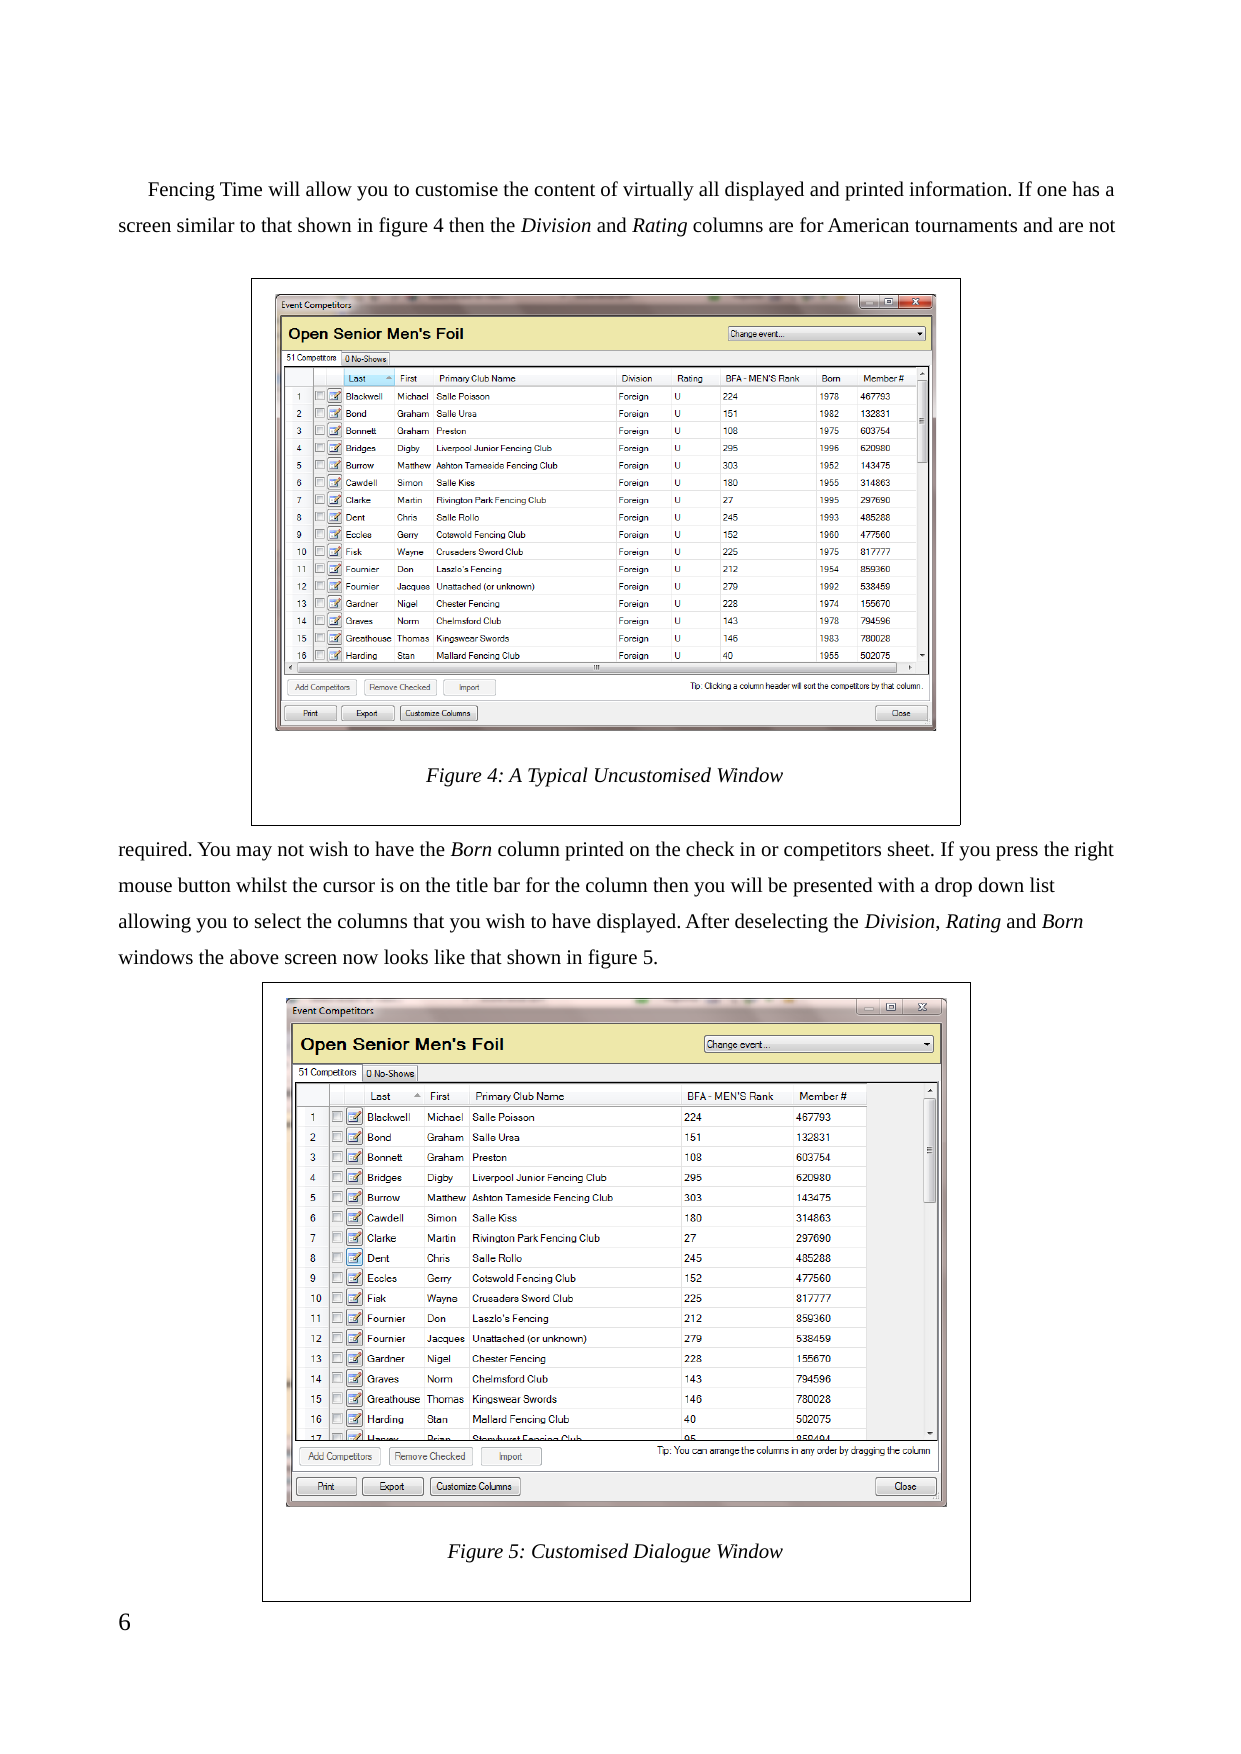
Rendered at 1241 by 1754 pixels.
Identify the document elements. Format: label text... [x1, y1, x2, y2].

text Figure 4: A Typical Uncustomised Window [260, 763, 951, 787]
text Figure 5: Customised Dialogue Window [271, 1539, 961, 1563]
text Fencing Time will allow you to customise the content of virtually all displayed and printed information. If one has a screen similar to that shown in figure 4 then the Division and Rating columns are for American tournaments and are not required. You may not wish to have the Born column printed on the check in or competitors sheet. If you press the right mouse button whilst the cursor is on the title bar for the column then you will be presented with a drop down list allowing you to select the columns that you wish to have displayed. After deselecting the Division, Rating and Born windows the above screen now looks like that shown in figure 5. [118, 177, 1122, 969]
picture [286, 998, 947, 1507]
picture [275, 294, 937, 731]
